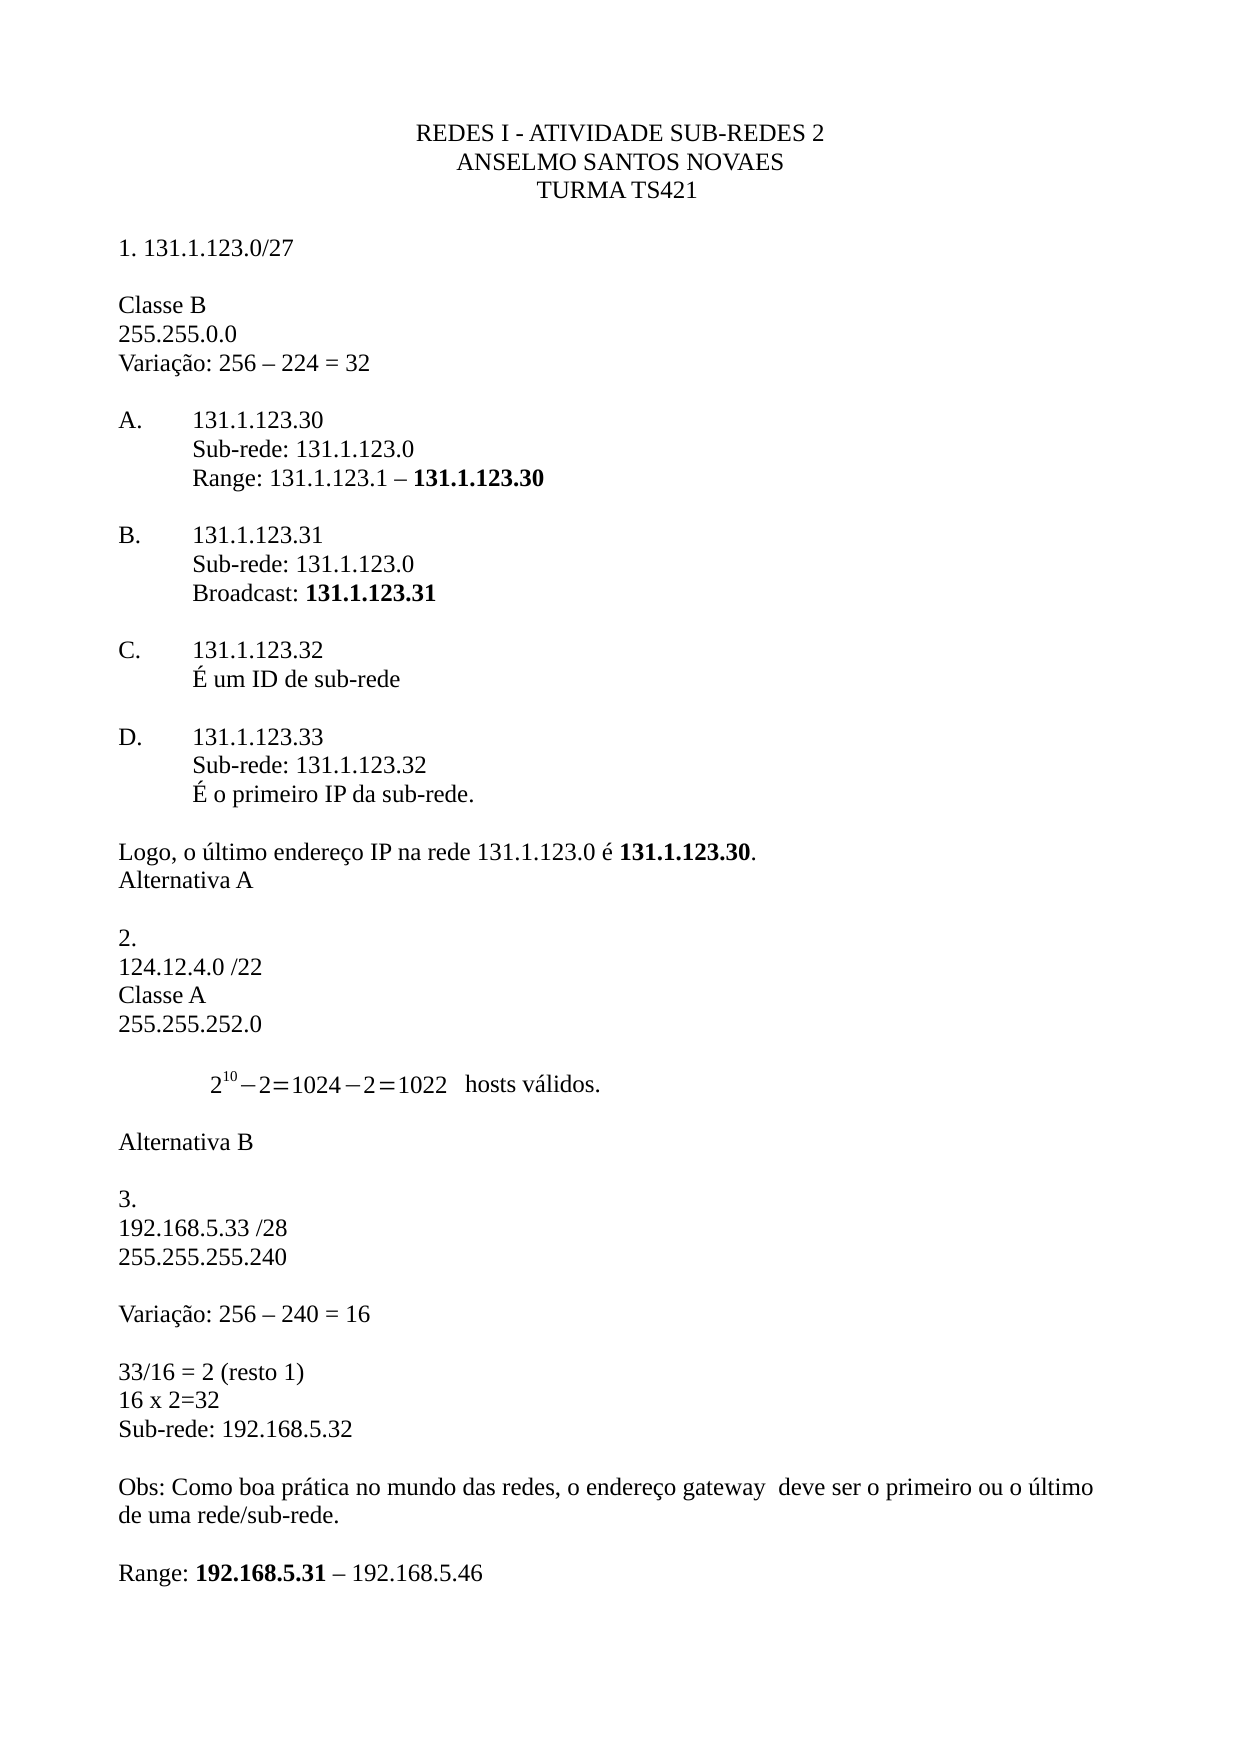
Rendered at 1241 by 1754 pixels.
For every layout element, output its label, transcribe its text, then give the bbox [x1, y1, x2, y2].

text Range: 131.1.123.1 – 131.1.123.30 [118, 463, 1122, 492]
text 2. [118, 923, 1122, 952]
text A. 131.1.123.30 [118, 406, 1122, 434]
text Logo, o último endereço IP na rede 131.1.123.0 é 131.1.123.30. [118, 837, 1122, 866]
text Variação: 256 – 240 = 16 [118, 1299, 1122, 1328]
text É um ID de sub-rede [118, 664, 1122, 693]
text Sub-rede: 131.1.123.32 [118, 751, 1122, 779]
text 255.255.255.240 [118, 1242, 1122, 1271]
text 1. 131.1.123.0/27 [118, 233, 1122, 262]
text REDES I - ATIVIDADE SUB-REDES 2 [118, 118, 1122, 147]
text 16 x 2=32 [118, 1386, 1122, 1414]
text Obs: Como boa prática no mundo das redes, o endereço gateway deve ser o primeiro ou o último de uma rede/sub-rede. [118, 1472, 1122, 1529]
text Range: 192.168.5.31 – 192.168.5.46 [118, 1558, 1122, 1587]
text TURMA TS421 [118, 176, 1122, 204]
text É o primeiro IP da sub-rede. [118, 779, 1122, 808]
text 192.168.5.33 /28 [118, 1213, 1122, 1242]
text 3. [118, 1184, 1122, 1213]
text Broadcast: 131.1.123.31 [118, 578, 1122, 607]
text Alternativa A [118, 866, 1122, 894]
text Classe A [118, 981, 1122, 1009]
text D. 131.1.123.33 [118, 722, 1122, 751]
text 124.12.4.0 /22 [118, 952, 1122, 981]
text 255.255.0.0 [118, 319, 1122, 348]
text C. 131.1.123.32 [118, 636, 1122, 664]
text B. 131.1.123.31 [118, 521, 1122, 549]
text Alternativa B [118, 1127, 1122, 1156]
text Sub-rede: 192.168.5.32 [118, 1414, 1122, 1443]
text ANSELMO SANTOS NOVAES [118, 147, 1122, 176]
text Sub-rede: 131.1.123.0 [118, 434, 1122, 463]
text Sub-rede: 131.1.123.0 [118, 549, 1122, 578]
text hosts válidos. [118, 1067, 1122, 1098]
text Variação: 256 – 224 = 32 [118, 348, 1122, 377]
text 255.255.252.0 [118, 1009, 1122, 1038]
text Classe B [118, 291, 1122, 319]
text 33/16 = 2 (resto 1) [118, 1357, 1122, 1386]
